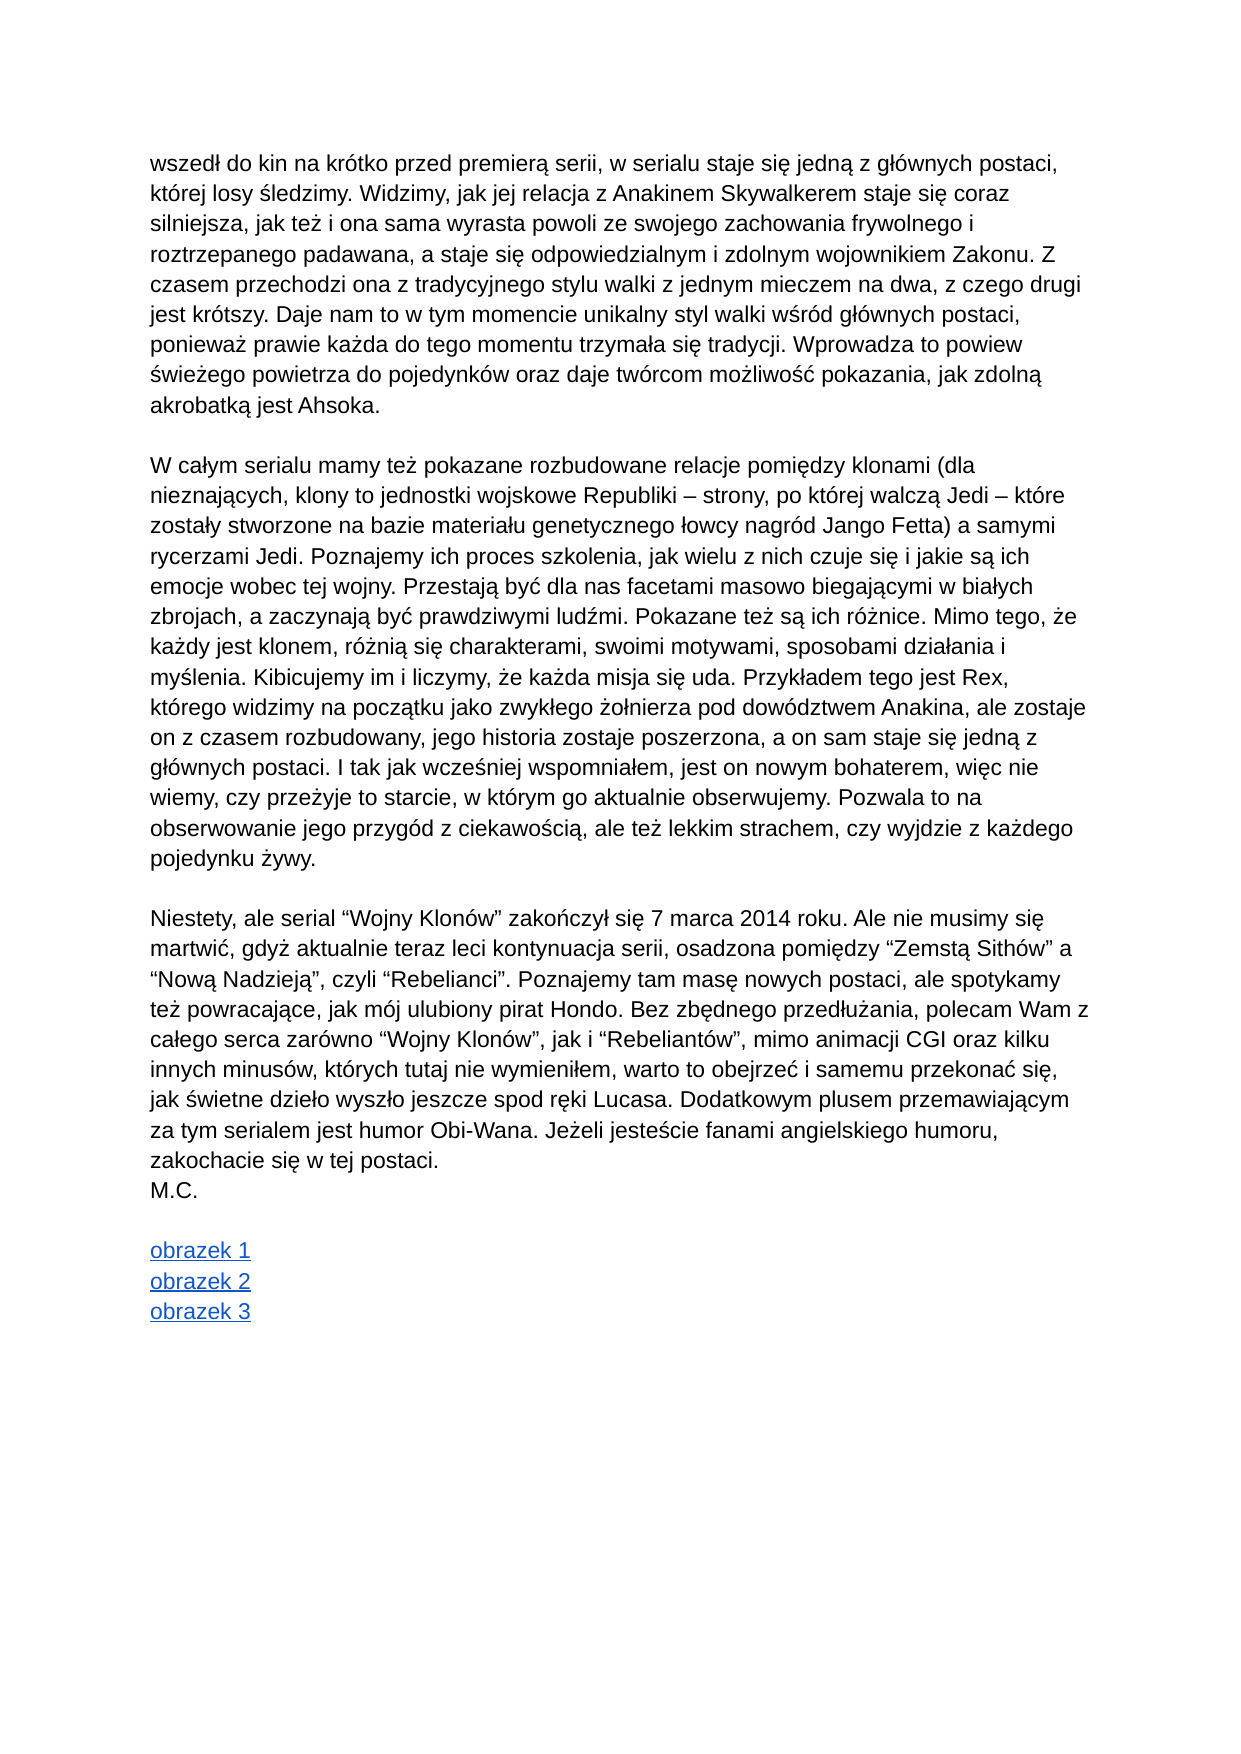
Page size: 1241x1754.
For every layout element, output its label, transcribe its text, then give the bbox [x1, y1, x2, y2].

text wszedł do kin na krótko przed premierą serii, w serialu staje się jedną z głównych postaci, której losy śledzimy. Widzimy, jak jej relacja z Anakinem Skywalkerem staje się coraz silniejsza, jak też i ona sama wyrasta powoli ze swojego zachowania frywolnego i roztrzepanego padawana, a staje się odpowiedzialnym i zdolnym wojownikiem Zakonu. Z czasem przechodzi ona z tradycyjnego stylu walki z jednym mieczem na dwa, z czego drugi jest krótszy. Daje nam to w tym momencie unikalny styl walki wśród głównych postaci, ponieważ prawie każda do tego momentu trzymała się tradycji. Wprowadza to powiew świeżego powietrza do pojedynków oraz daje twórcom możliwość pokazania, jak zdolną akrobatką jest Ahsoka. W całym serialu mamy też pokazane rozbudowane relacje pomiędzy klonami (dla nieznających, klony to jednostki wojskowe Republiki – strony, po której walczą Jedi – które zostały stworzone na bazie materiału genetycznego łowcy nagród Jango Fetta) a samymi rycerzami Jedi. Poznajemy ich proces szkolenia, jak wielu z nich czuje się i jakie są ich emocje wobec tej wojny. Przestają być dla nas facetami masowo biegającymi w białych zbrojach, a zaczynają być prawdziwymi ludźmi. Pokazane też są ich różnice. Mimo tego, że każdy jest klonem, różnią się charakterami, swoimi motywami, sposobami działania i myślenia. Kibicujemy im i liczymy, że każda misja się uda. Przykładem tego jest Rex, którego widzimy na początku jako zwykłego żołnierza pod dowództwem Anakina, ale zostaje on z czasem rozbudowany, jego historia zostaje poszerzona, a on sam staje się jedną z głównych postaci. I tak jak wcześniej wspomniałem, jest on nowym bohaterem, więc nie wiemy, czy przeżyje to starcie, w którym go aktualnie obserwujemy. Pozwala to na obserwowanie jego przygód z ciekawością, ale też lekkim strachem, czy wyjdzie z każdego pojedynku żywy. Niestety, ale serial “Wojny Klonów” zakończył się 7 marca 2014 roku. Ale nie musimy się martwić, gdyż aktualnie teraz leci kontynuacja serii, osadzona pomiędzy “Zemstą Sithów” a “Nową Nadzieją”, czyli “Rebelianci”. Poznajemy tam masę nowych postaci, ale spotykamy też powracające, jak mój ulubiony pirat Hondo. Bez zbędnego przedłużania, polecam Wam z całego serca zarówno “Wojny Klonów”, jak i “Rebeliantów”, mimo animacji CGI oraz kilku innych minusów, których tutaj nie wymieniłem, warto to obejrzeć i samemu przekonać się, jak świetne dzieło wyszło jeszcze spod ręki Lucasa. Dodatkowym plusem przemawiającym za tym serialem jest humor Obi-Wana. Jeżeli jesteście fanami angielskiego humoru, zakochacie się w tej postaci. M.C. [150, 150, 1090, 1203]
text obrazek 1 [150, 1237, 1090, 1264]
text obrazek 2 [150, 1268, 1090, 1294]
text obrazek 3 [150, 1298, 1090, 1324]
